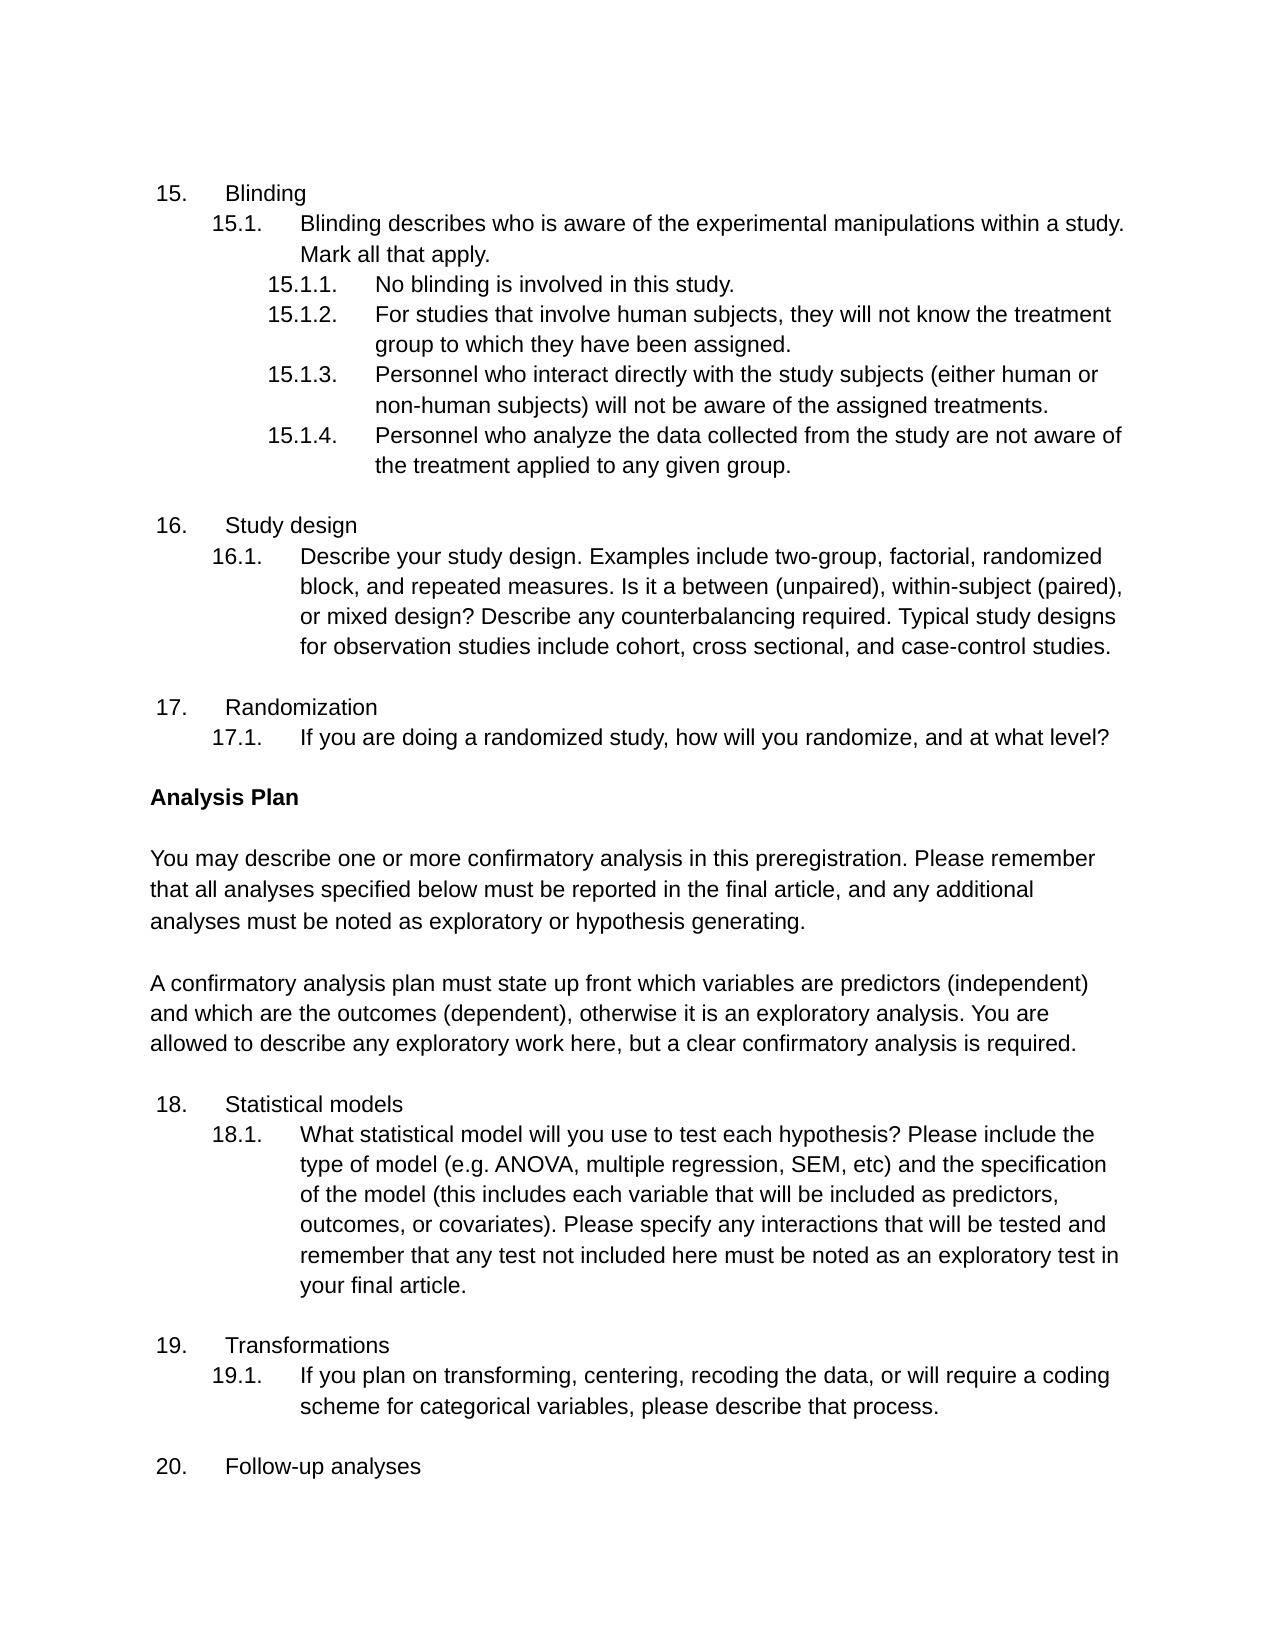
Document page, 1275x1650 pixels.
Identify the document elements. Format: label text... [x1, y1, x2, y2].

list Blinding describes who is aware of the experimental manipulations within a study. Mark all that apply. [262, 210, 1125, 267]
list For studies that involve human subjects, they will not know the treatment group to which they have been assigned. [337, 301, 1125, 358]
list Study design [187, 512, 1125, 539]
list If you plan on transforming, centering, recoding the data, or will require a coding scheme for categorical variables, please describe that process. [262, 1362, 1125, 1419]
list Personnel who analyze the data collected from the study are not aware of the treatment applied to any given group. [337, 422, 1125, 478]
list Blinding [187, 180, 1125, 207]
list What statistical model will you use to test each hypothesis? Please include the type of model (e.g. ANOVA, multiple regression, SEM, etc) and the specification of the model (this includes each variable that will be included as predictors, outcomes, or covariates). Please specify any interactions that will be tested and remember that any test not included here must be noted as an exploratory test in your final article. [262, 1121, 1125, 1298]
list Statistical models [187, 1091, 1125, 1117]
list Randomization [187, 694, 1125, 720]
list Personnel who interact directly with the study subjects (either human or non-human subjects) will not be aware of the assigned treatments. [337, 361, 1125, 418]
list If you are doing a randomized study, how will you randomize, and at what level? [262, 724, 1125, 750]
list Transformations [187, 1332, 1125, 1358]
text A confirmatory analysis plan must state up front which variables are predictors (independent) and which are the outcomes (dependent), otherwise it is an exploratory analysis. You are allowed to describe any exploratory work here, but a clear confirmatory analysis is required. [150, 970, 1125, 1056]
text Analysis Plan [150, 784, 1125, 811]
list Describe your study design. Examples include two-group, factorial, randomized block, and repeated measures. Is it a between (unpaired), within-subject (paired), or mixed design? Describe any counterbalancing required. Typical study designs for observation studies include cohort, cross sectional, and case-control studies. [262, 543, 1125, 660]
list No blinding is involved in this study. [337, 271, 1125, 297]
list Follow-up analyses [187, 1453, 1125, 1479]
text You may describe one or more confirmatory analysis in this preregistration. Please remember that all analyses specified below must be reported in the final article, and any additional analyses must be noted as exploratory or hypothesis generating. [150, 845, 1125, 934]
